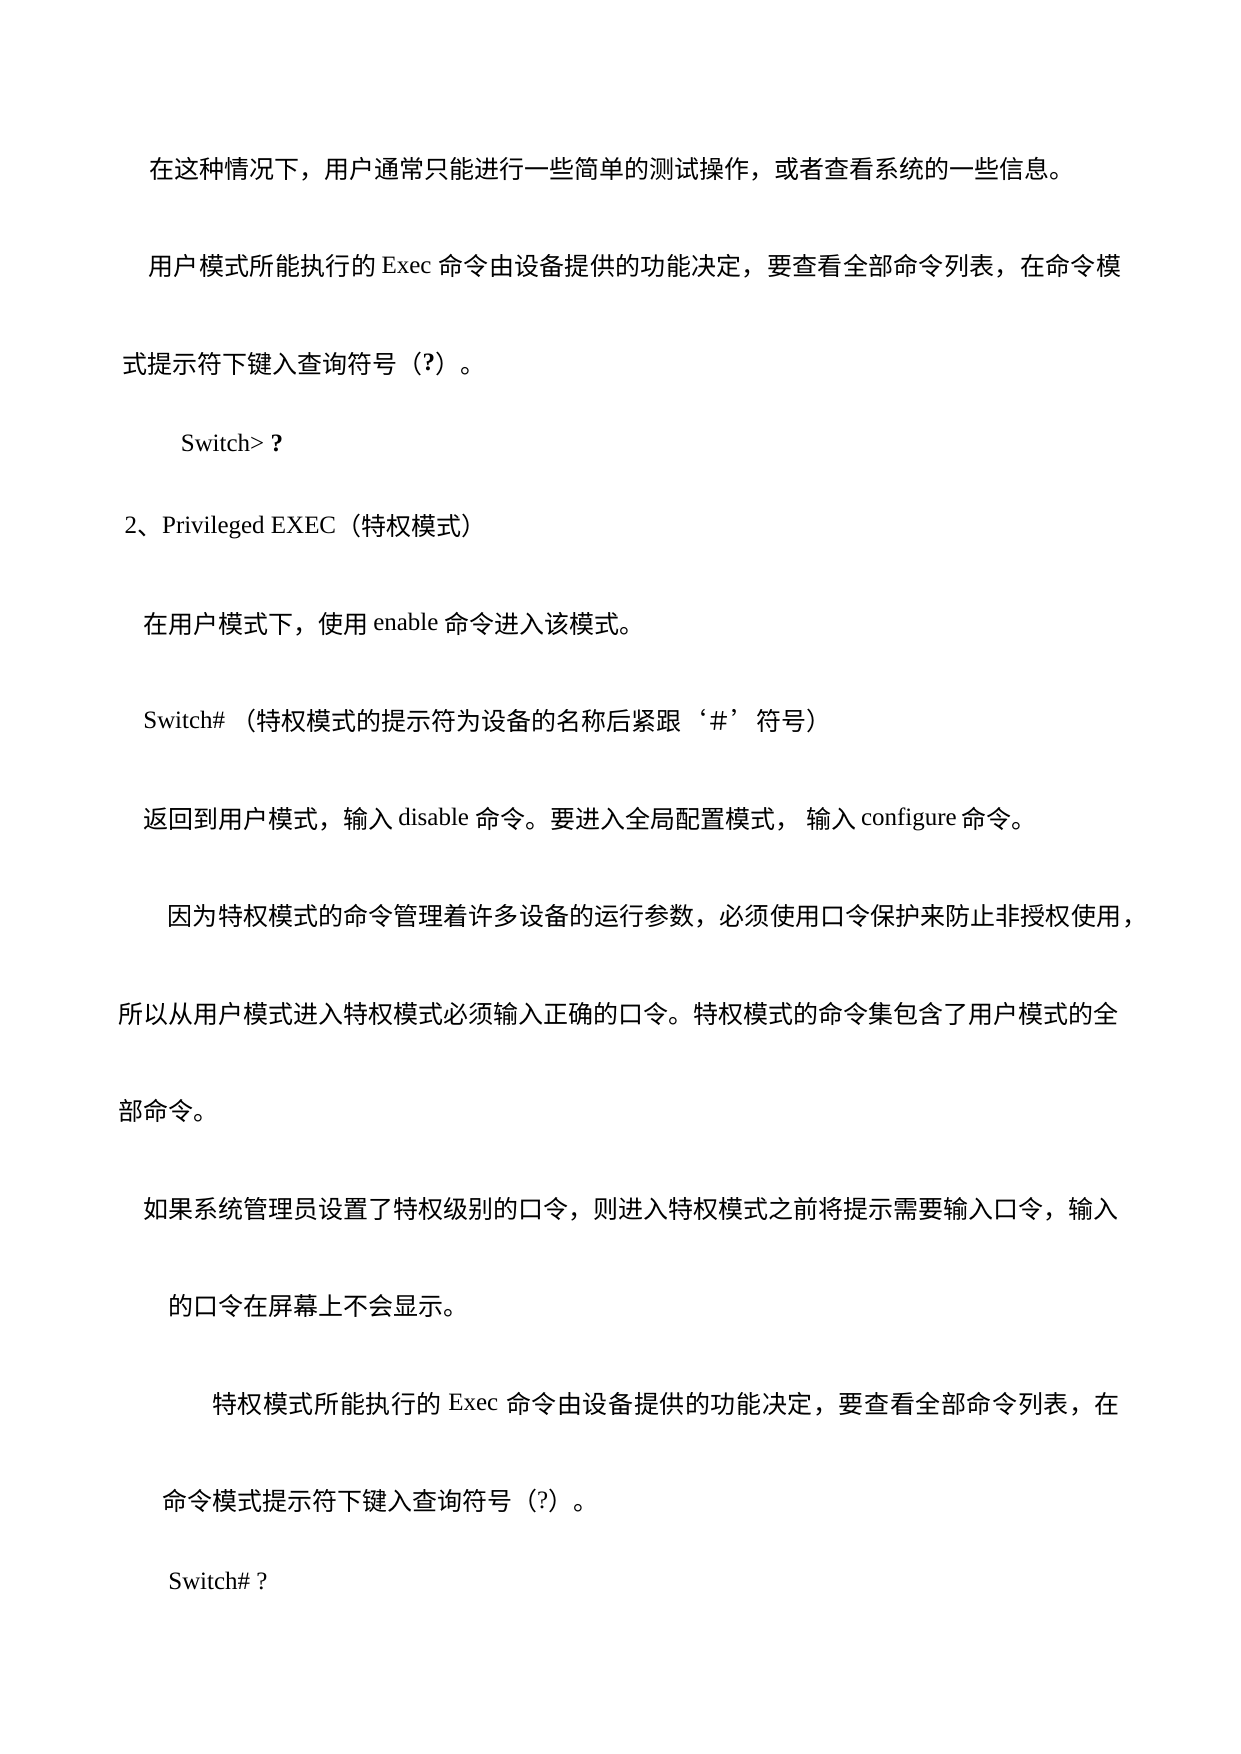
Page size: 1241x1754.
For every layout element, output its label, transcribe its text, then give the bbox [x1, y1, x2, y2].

text 如果系统管理员设置了特权级别的口令，则进入特权模式之前将提示需要输入口令，输入的口令在屏幕上不会显示。 [118, 1169, 1122, 1332]
text Switch# （特权模式的提示符为设备的名称后紧跟‘＃’符号） [118, 682, 1122, 747]
text 因为特权模式的命令管理着许多设备的运行参数，必须使用口令保护来防止非授权使用，所以从用户模式进入特权模式必须输入正确的口令。特权模式的命令集包含了用户模式的全部命令。 [117, 877, 1122, 1137]
text 用户模式所能执行的Exec 命令由设备提供的功能决定，要查看全部命令列表，在命令模式提示符下键入查询符号（?）。 [115, 227, 1122, 389]
text 2、Privileged EXEC（特权模式） [118, 487, 1122, 552]
text 特权模式所能执行的Exec 命令由设备提供的功能决定，要查看全部命令列表，在命令模式提示符下键入查询符号（?）。 [162, 1364, 1122, 1527]
text 在这种情况下，用户通常只能进行一些简单的测试操作，或者查看系统的一些信息。 [118, 129, 1122, 194]
text Switch> ? [118, 422, 1122, 454]
text 在用户模式下，使用enable 命令进入该模式。 [118, 584, 1122, 649]
text Switch# ? [118, 1559, 1122, 1592]
text 返回到用户模式，输入disable 命令。要进入全局配置模式， 输入configure命令。 [118, 779, 1122, 844]
